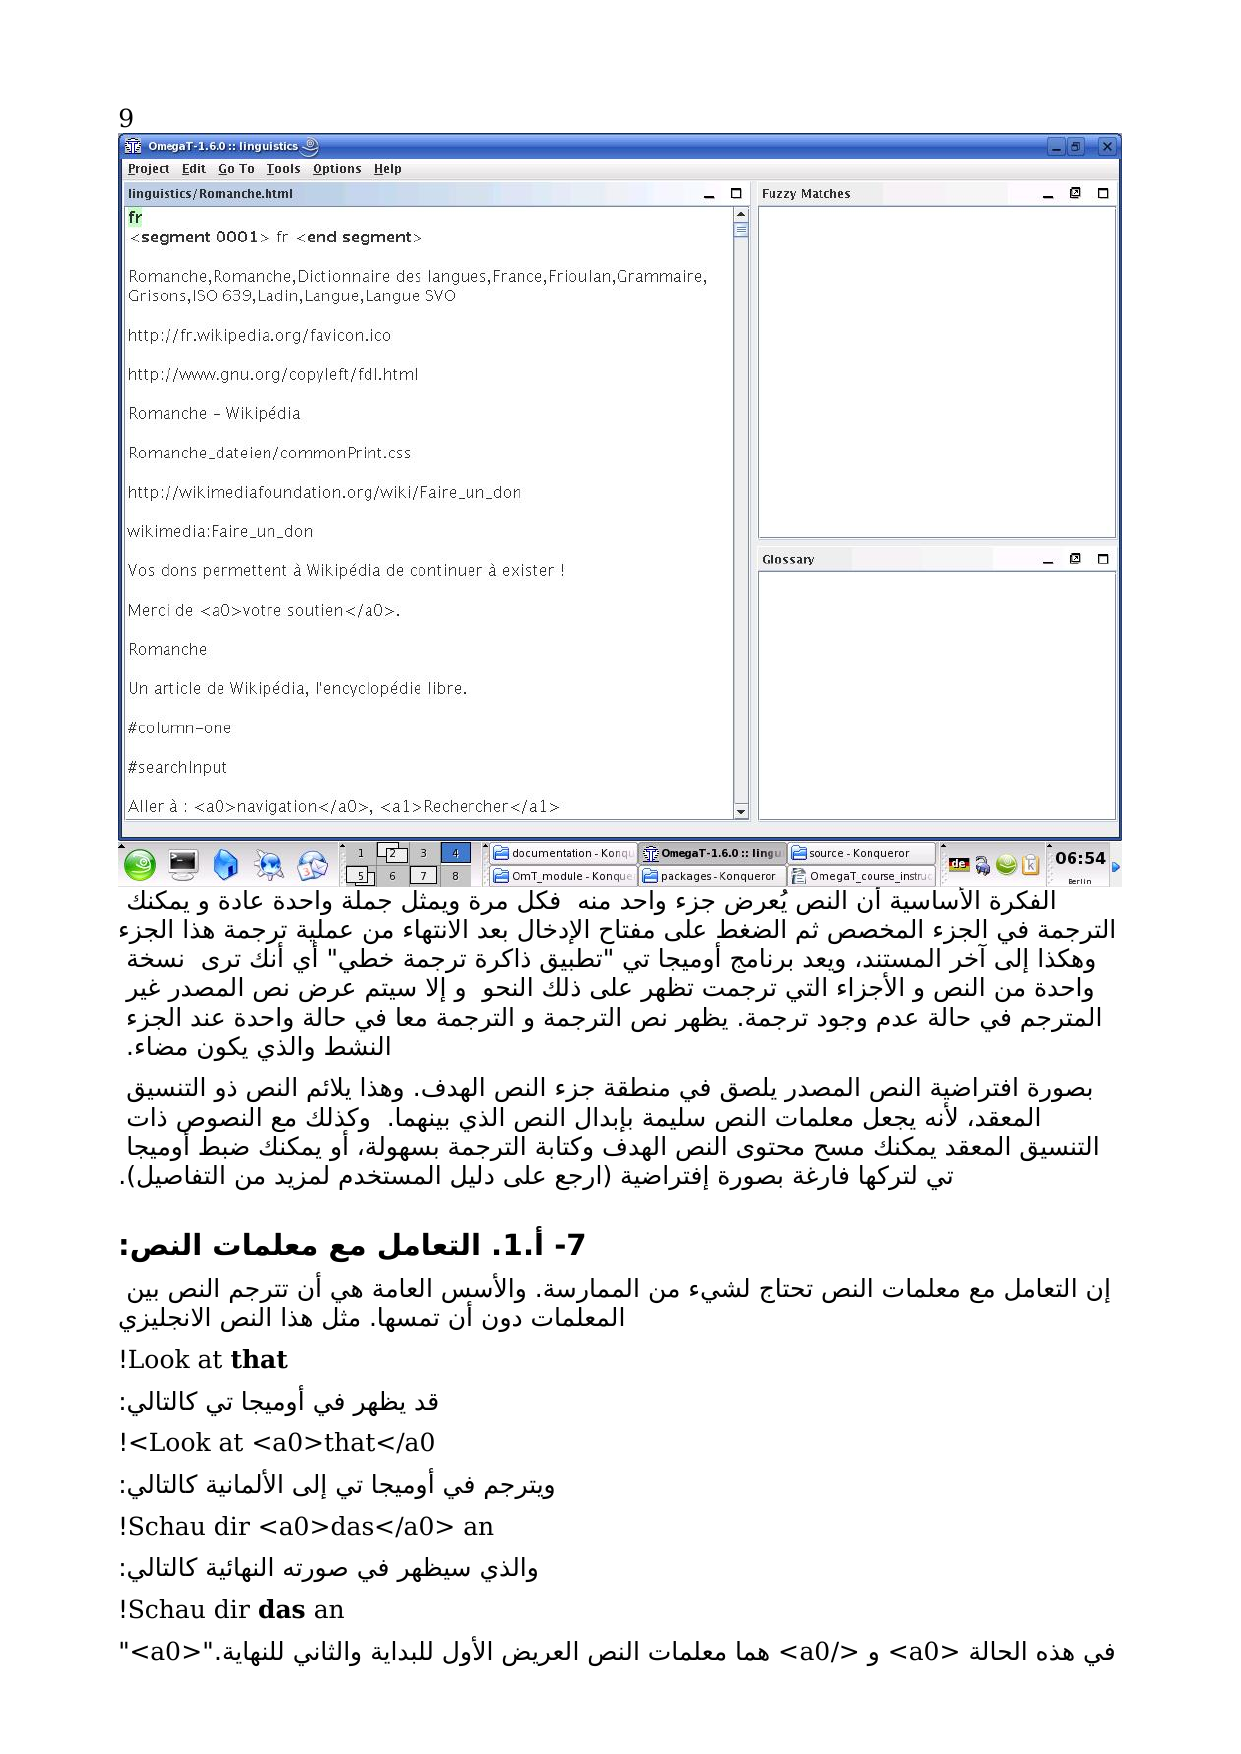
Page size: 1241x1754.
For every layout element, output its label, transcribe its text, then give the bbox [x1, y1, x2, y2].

text الفكرة الأساسية أن النص يُعرض جزء واحد منه فكل مرة ويمثل جملة واحدة عادة و يمكنك الترجمة في الجزء المخصص ثم الضغط على مفتاح الإدخال بعد الانتهاء من عملية ترجمة هذا الجزء وهكذا إلى آخر المستند، ويعد برنامج أوميجا تي "تطبيق ذاكرة ترجمة خطي" أي أنك ترى نسخة واحدة من النص و الأجزاء التي ترجمت تظهر على ذلك النحو و إلا سيتم عرض نص المصدر غير المترجم في حالة عدم وجود ترجمة. يظهر نص الترجمة و الترجمة معا في حالة واحدة عند الجزء النشط والذي يكون مضاء. [118, 887, 1122, 1061]
text في هذه الحالة <a0> و </a0> هما معلمات النص العريض الأول للبداية والثاني للنهاية."<a0>" و "</a0>" ليس من الضروري أن تشيرا إلى بداية ونهاية النص العريض، ولكن إذا كانت الكلمة "that" بخط مائل في النص المصدر بدلا من خط عريض، فإن معلمات النص ستكون واحدة فقط و بالنظر إلى النص المصدر يمكنك التحقق من وظيفة معلمات النص في بعض الحالات الخاصة. إلى أن تكون قادرا على التعامل مع معلمات النص يفضل أن تتركها كما هي إن كان ذلك ممكنا. أوميجا تي تمكنك من مسح معلمات النص أو تغير مواضعها، ولكن فقط عند إتباع قواعد معينة بعناية. وإلا فإنك قد تتسبب في عطب ملفك النهائي وبالتالي لن تكون قادرا على فتحه. ولمزيد من التفاصيل عن قواعد معلمات النص ارجع إلى دليل المستخدم. [118, 1637, 1122, 1666]
text Look at that! [118, 1345, 1122, 1374]
text بصورة افتراضية النص المصدر يلصق في منطقة جزء النص الهدف. وهذا يلائم النص ذو التنسيق المعقد، لأنه يجعل معلمات النص سليمة بإبدال النص الذي بينهما. وكذلك مع النصوص ذات التنسيق المعقد يمكنك مسح محتوى النص الهدف وكتابة الترجمة بسهولة، أو يمكنك ضبط أوميجا تي لتركها فارغة بصورة إفتراضية (ارجع على دليل المستخدم لمزيد من التفاصيل). [118, 1074, 1122, 1190]
text قد يظهر في أوميجا تي كالتالي: [118, 1387, 1122, 1416]
text والذي سيظهر في صورته النهائية كالتالي: [118, 1554, 1122, 1583]
text Look at <a0>that</a0>! [118, 1429, 1122, 1458]
text إن التعامل مع معلمات النص تحتاج لشيء من الممارسة. والأسس العامة هي أن تترجم النص بين المعلمات دون أن تمسها. مثل هذا النص الانجليزي [118, 1274, 1122, 1333]
subtitle 7- أ.1. التعامل مع معلمات النص: [118, 1228, 1122, 1262]
text Schau dir <a0>das</a0> an! [118, 1512, 1122, 1541]
text Schau dir das an! [118, 1595, 1122, 1625]
text ويترجم في أوميجا تي إلى الألمانية كالتالي: [118, 1470, 1122, 1499]
